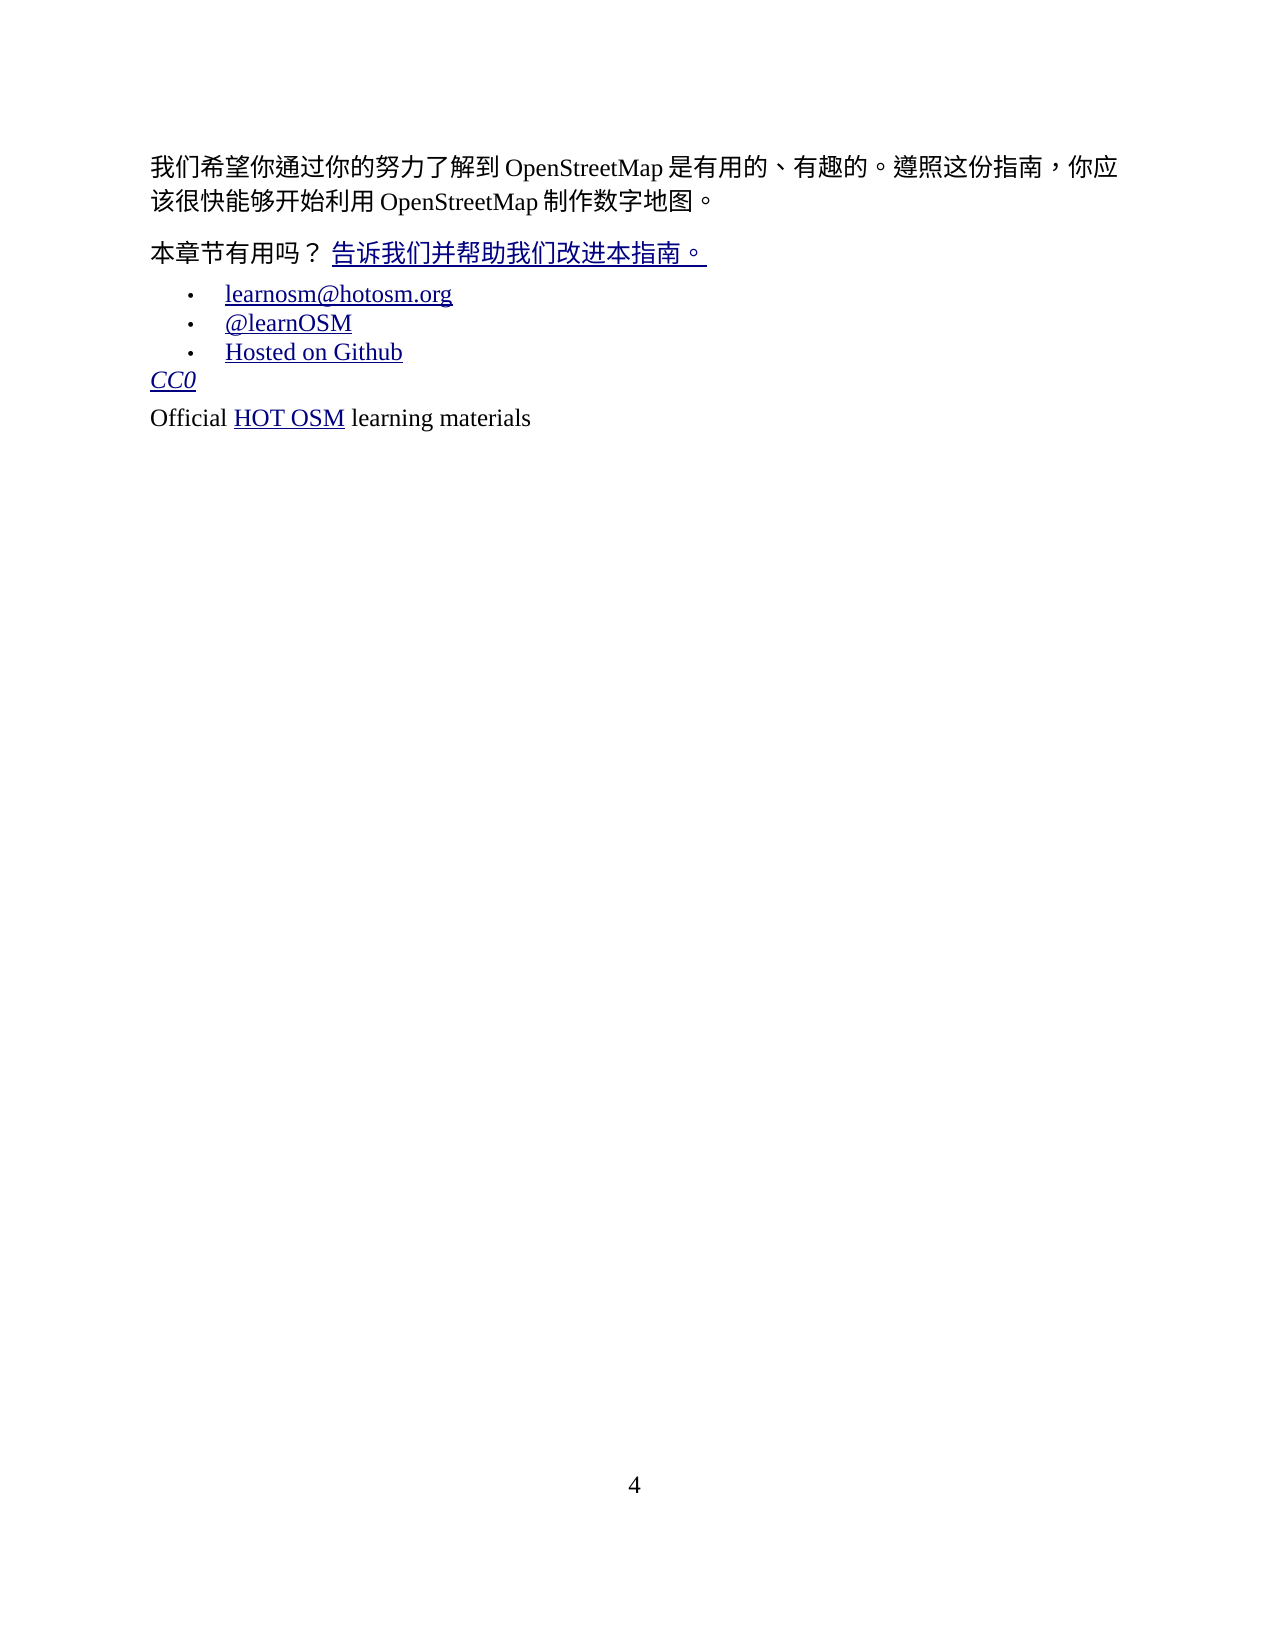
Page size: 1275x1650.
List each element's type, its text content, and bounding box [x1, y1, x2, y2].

list learnosm@hotosm.org [187, 279, 1125, 308]
text CC0 [150, 365, 1125, 394]
text 我们希望你通过你的努力了解到OpenStreetMap是有用的、有趣的。遵照这份指南，你应该很快能够开始利用OpenStreetMap制作数字地图。 [150, 150, 1125, 218]
list Hosted on Github [187, 337, 1125, 365]
text Official HOT OSM learning materials [150, 403, 1125, 432]
list @learnOSM [187, 308, 1125, 337]
text 本章节有用吗？ 告诉我们并帮助我们改进本指南。 [150, 236, 1125, 270]
